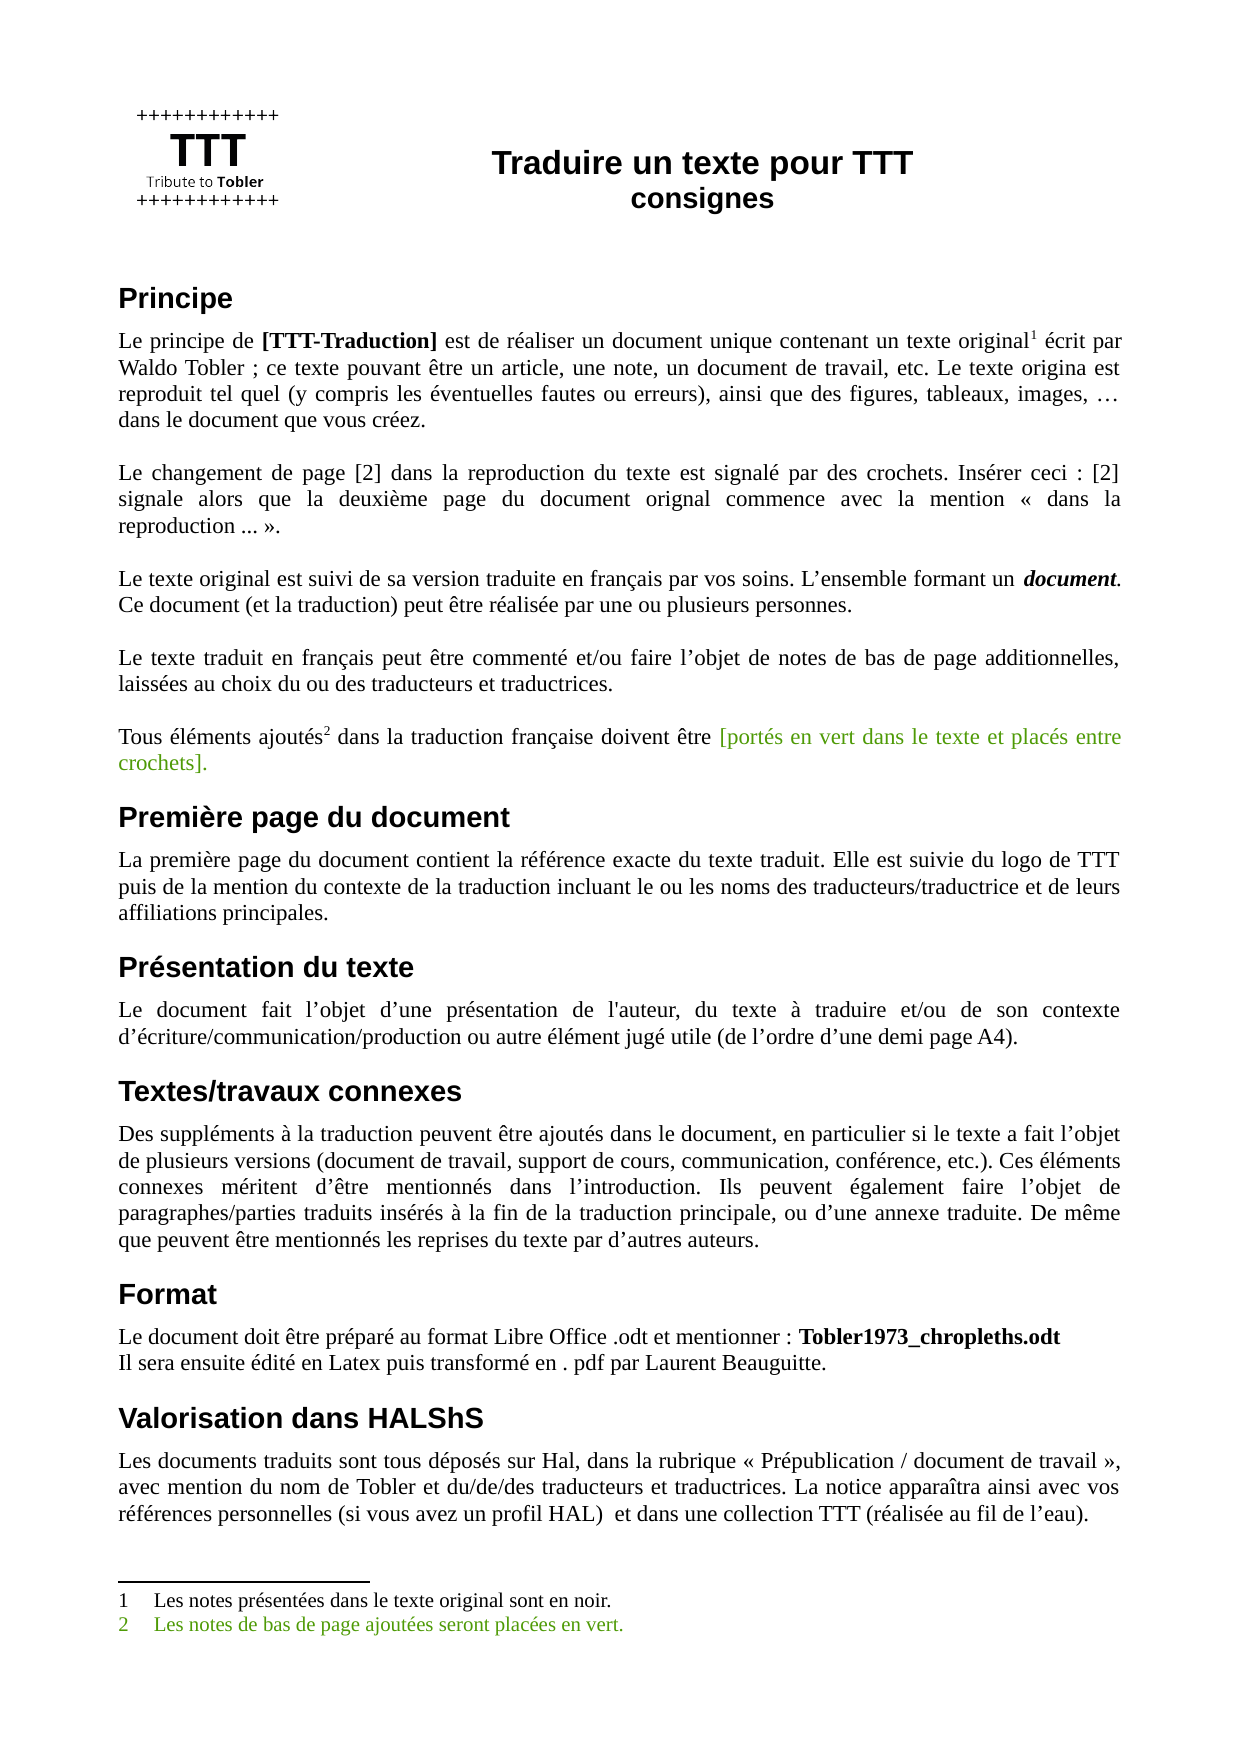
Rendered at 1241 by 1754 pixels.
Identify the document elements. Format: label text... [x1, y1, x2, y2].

text La première page du document contient la référence exacte du texte traduit. Elle est suivie du logo de TTT puis de la mention du contexte de la traduction incluant le ou les noms des traducteurs/traductrice et de leurs affiliations principales. [118, 846, 1122, 926]
text Des suppléments à la traduction peuvent être ajoutés dans le document, en particulier si le texte a fait l’objet de plusieurs versions (document de travail, support de cours, communication, conférence, etc.). Ces éléments connexes méritent d’être mentionnés dans l’introduction. Ils peuvent également faire l’objet de paragraphes/parties traduits insérés à la fin de la traduction principale, ou d’une annexe traduite. De même que peuvent être mentionnés les reprises du texte par d’autres auteurs. [118, 1120, 1122, 1252]
text Le changement de page [2] dans la reproduction du texte est signalé par des crochets. Insérer ceci : [2] signale alors que la deuxième page du document orignal commence avec la mention « dans la reproduction ... ». [118, 459, 1122, 538]
text Il sera ensuite édité en Latex puis transformé en . pdf par Laurent Beauguitte. [118, 1349, 1122, 1376]
subtitle Présentation du texte [118, 951, 1122, 984]
subtitle Première page du document [118, 800, 1122, 834]
subtitle Textes/travaux connexes [118, 1074, 1122, 1108]
subtitle Principe [118, 281, 1122, 315]
text Les notes de bas de page ajoutées seront placées en vert. [118, 1612, 1122, 1636]
text Tous éléments ajoutés dans la traduction française doivent être [portés en vert dans le texte et placés entre crochets]. [118, 723, 1122, 775]
text Le document doit être préparé au format Libre Office .odt et mentionner : Tobler1973_chropleths.odt [118, 1323, 1122, 1349]
text Les notes présentées dans le texte original sont en noir. [118, 1588, 1122, 1612]
title [118, 143, 131, 215]
text Le document fait l’objet d’une présentation de l'auteur, du texte à traduire et/ou de son contexte d’écriture/communication/production ou autre élément jugé utile (de l’ordre d’une demi page A4). [118, 997, 1122, 1049]
subtitle Valorisation dans HALShS [118, 1401, 1122, 1434]
text Le texte traduit en français peut être commenté et/ou faire l’objet de notes de bas de page additionnelles, laissées au choix du ou des traducteurs et traductrices. [118, 644, 1122, 696]
text Les documents traduits sont tous déposés sur Hal, dans la rubrique « Prépublication / document de travail », avec mention du nom de Tobler et du/de/des traducteurs et traductrices. La notice apparaîtra ainsi avec vos références personnelles (si vous avez un profil HAL) et dans une collection TTT (réalisée au fil de l’eau). [118, 1447, 1122, 1526]
subtitle Format [118, 1277, 1122, 1311]
text Le texte original est suivi de sa version traduite en français par vos soins. L’ensemble formant un document. Ce document (et la traduction) peut être réalisée par une ou plusieurs personnes. [118, 564, 1122, 617]
picture [131, 102, 283, 218]
text Le principe de [TTT-Traduction] est de réaliser un document unique contenant un texte original écrit par Waldo Tobler ; ce texte pouvant être un article, une note, un document de travail, etc. Le texte origina est reproduit tel quel (y compris les éventuelles fautes ou erreurs), ainsi que des figures, tableaux, images, … dans le document que vous créez. [118, 327, 1122, 433]
title Traduire un texte pour TTT consignes [283, 143, 1122, 215]
